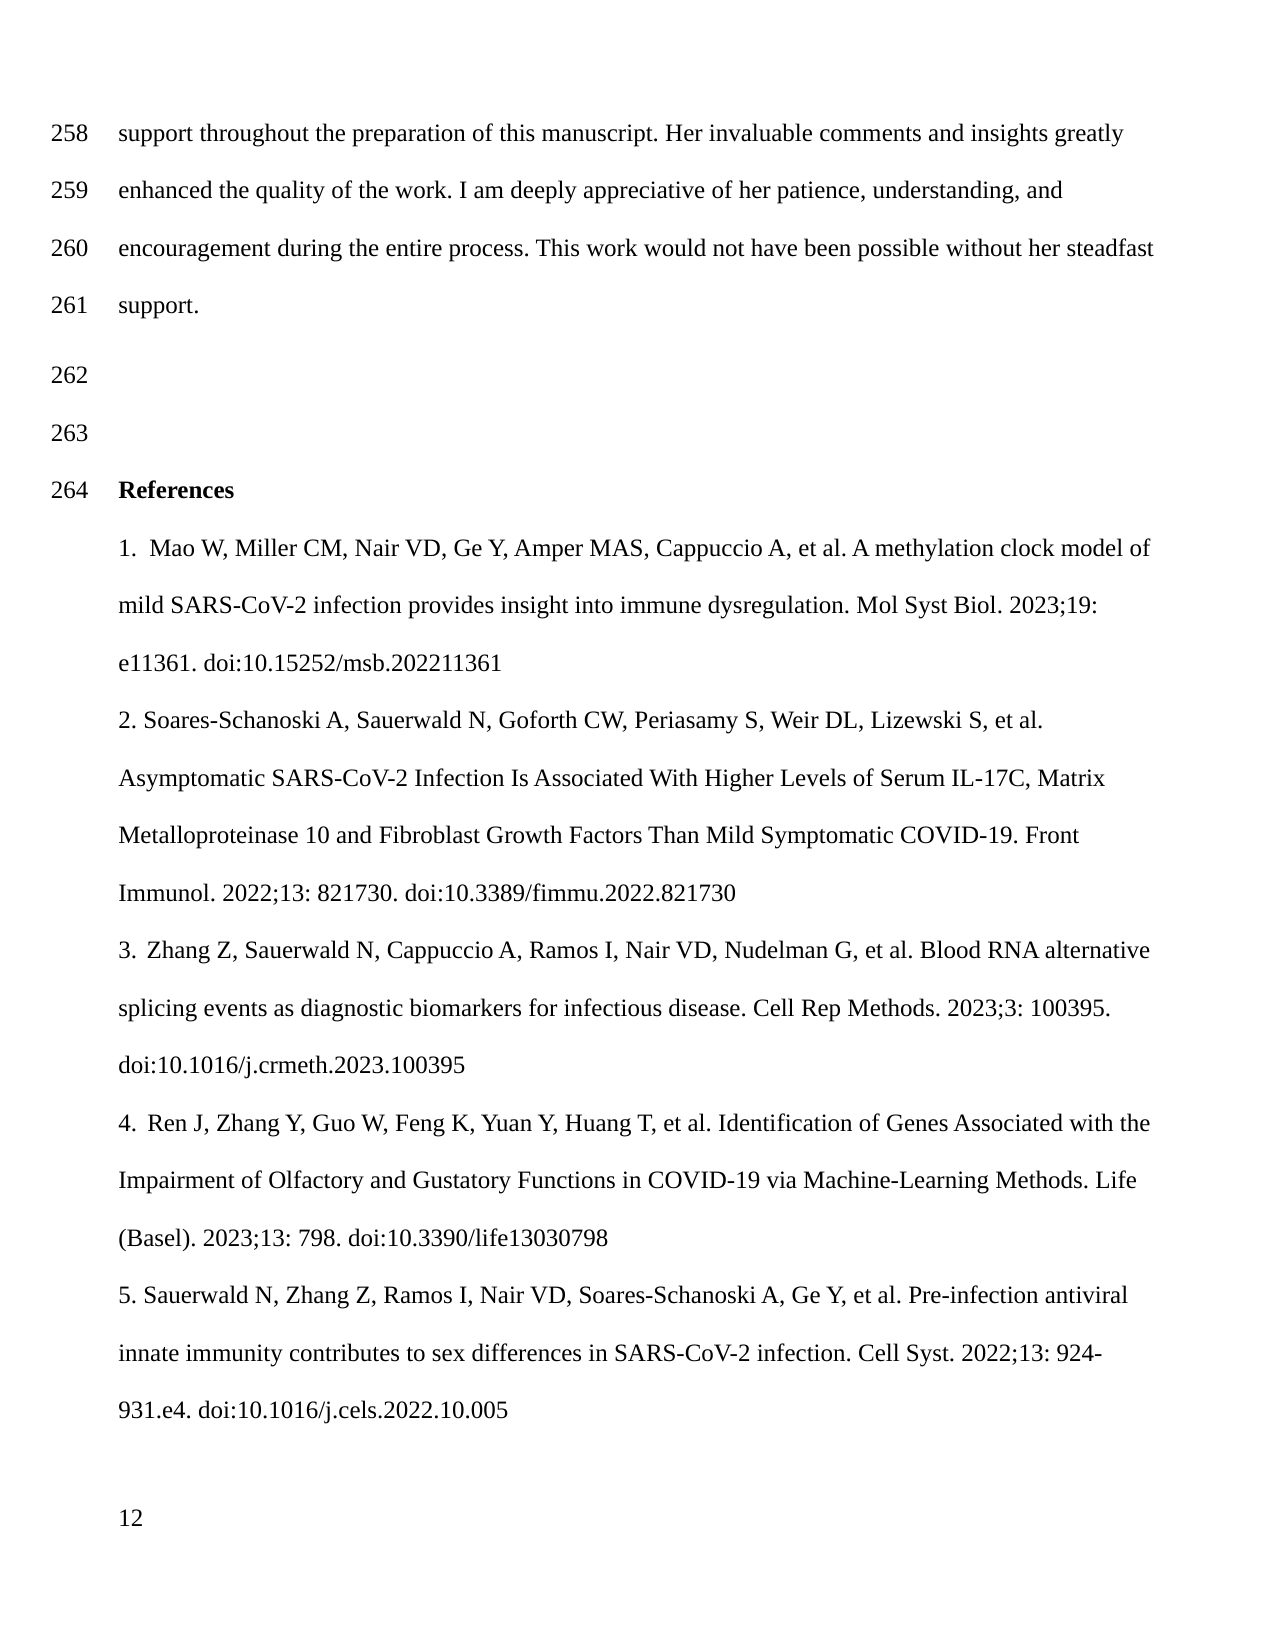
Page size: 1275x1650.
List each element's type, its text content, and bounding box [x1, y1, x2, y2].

text 1. Mao W, Miller CM, Nair VD, Ge Y, Amper MAS, Cappuccio A, et al. A methylation clock model of mild SARS-CoV-2 infection provides insight into immune dysregulation. Mol Syst Biol. 2023;19: e11361. doi:10.15252/msb.202211361 [118, 533, 1157, 677]
text 3. Zhang Z, Sauerwald N, Cappuccio A, Ramos I, Nair VD, Nudelman G, et al. Blood RNA alternative splicing events as diagnostic biomarkers for infectious disease. Cell Rep Methods. 2023;3: 100395. doi:10.1016/j.crmeth.2023.100395 [118, 936, 1157, 1079]
text 4. Ren J, Zhang Y, Guo W, Feng K, Yuan Y, Huang T, et al. Identification of Genes Associated with the Impairment of Olfactory and Gustatory Functions in COVID-19 via Machine-Learning Methods. Life (Basel). 2023;13: 798. doi:10.3390/life13030798 [118, 1108, 1157, 1252]
text support throughout the preparation of this manuscript. Her invaluable comments and insights greatly enhanced the quality of the work. I am deeply appreciative of her patience, understanding, and encouragement during the entire process. This work would not have been possible without her steadfast support. [118, 118, 1157, 319]
text 2. Soares-Schanoski A, Sauerwald N, Goforth CW, Periasamy S, Weir DL, Lizewski S, et al. Asymptomatic SARS-CoV-2 Infection Is Associated With Higher Levels of Serum IL-17C, Matrix Metalloproteinase 10 and Fibroblast Growth Factors Than Mild Symptomatic COVID-19. Front Immunol. 2022;13: 821730. doi:10.3389/fimmu.2022.821730 [118, 706, 1157, 907]
text 5. Sauerwald N, Zhang Z, Ramos I, Nair VD, Soares-Schanoski A, Ge Y, et al. Pre-infection antiviral innate immunity contributes to sex differences in SARS-CoV-2 infection. Cell Syst. 2022;13: 924-931.e4. doi:10.1016/j.cels.2022.10.005 [118, 1281, 1157, 1424]
text References [118, 476, 1157, 504]
